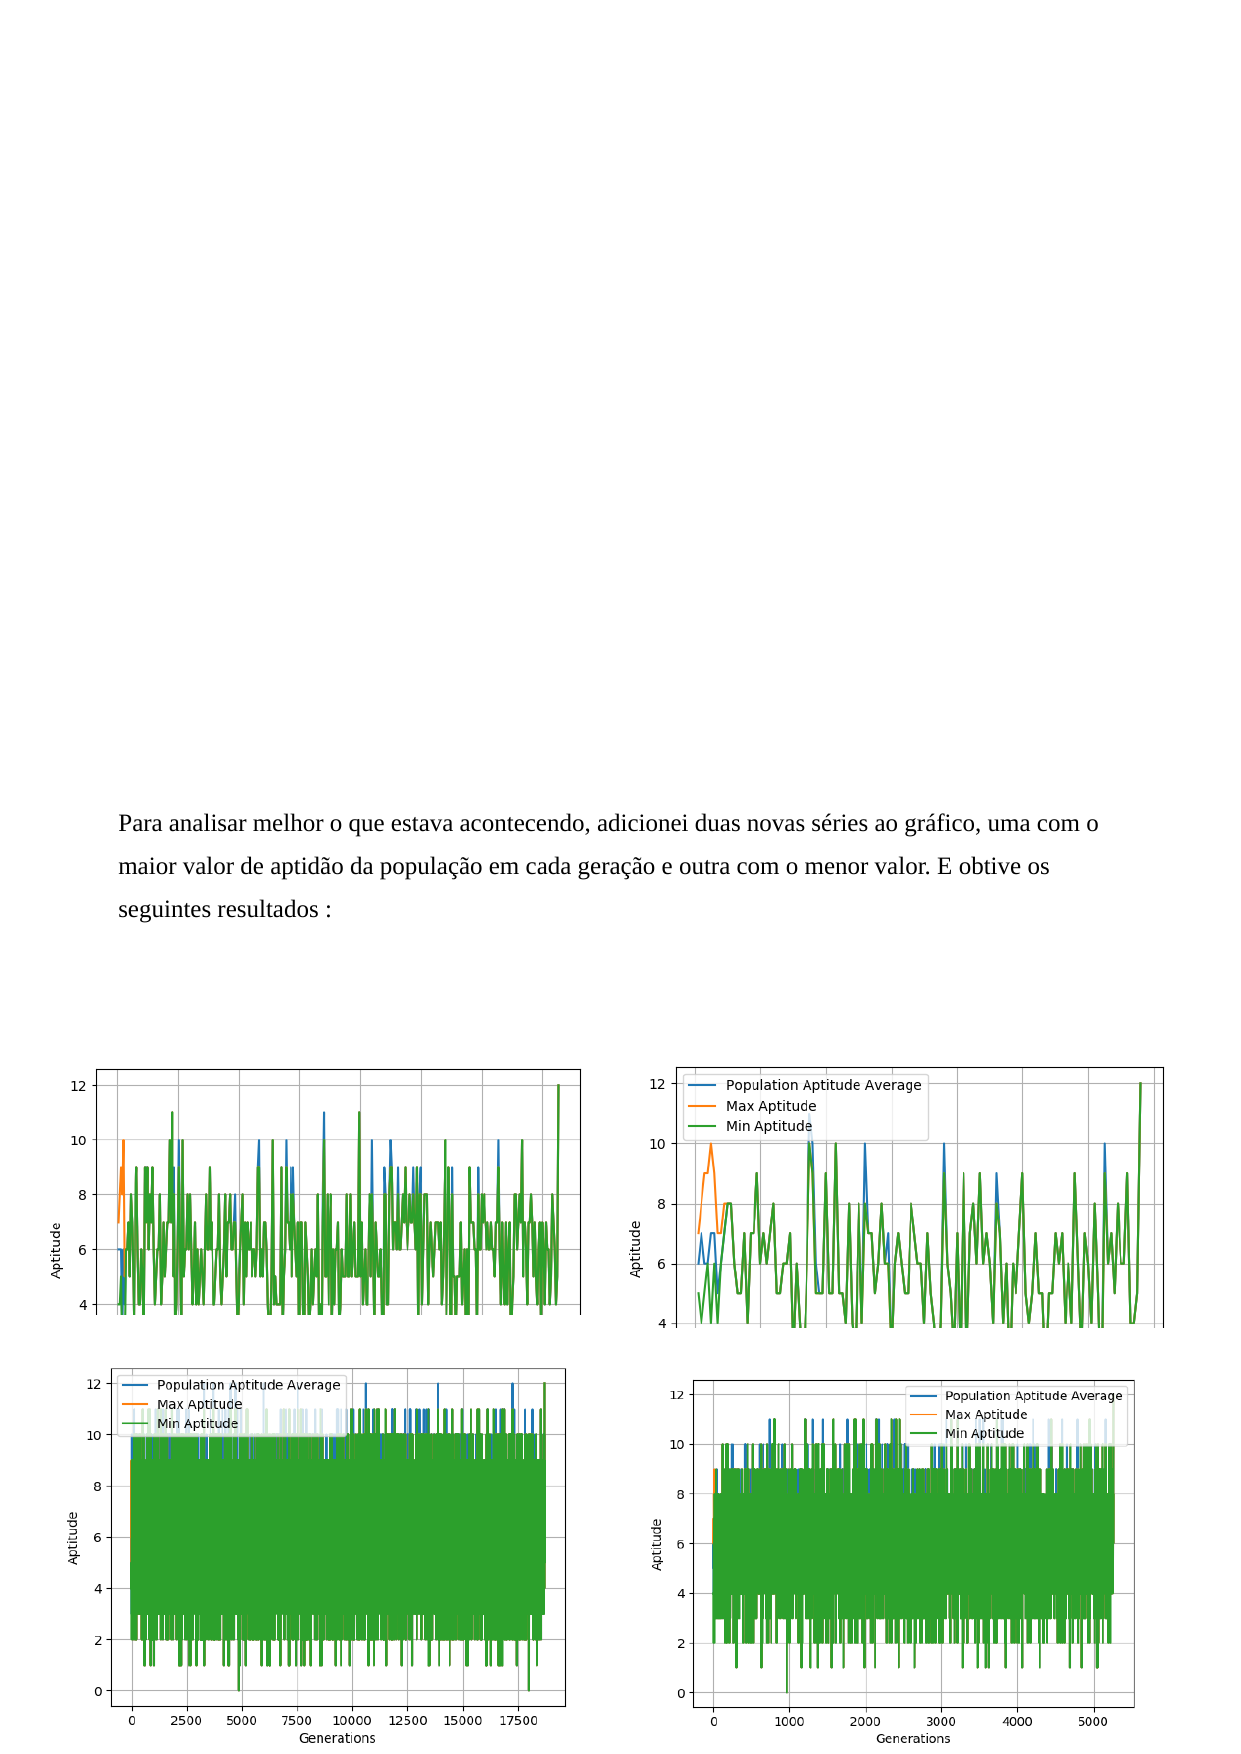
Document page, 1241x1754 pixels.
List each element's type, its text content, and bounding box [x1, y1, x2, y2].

picture [18, 1010, 1225, 1754]
text Para analisar melhor o que estava acontecendo, adicionei duas novas séries ao gráfico, uma com o maior valor de aptidão da população em cada geração e outra com o menor valor. E obtive os seguintes resultados : [118, 808, 1122, 923]
